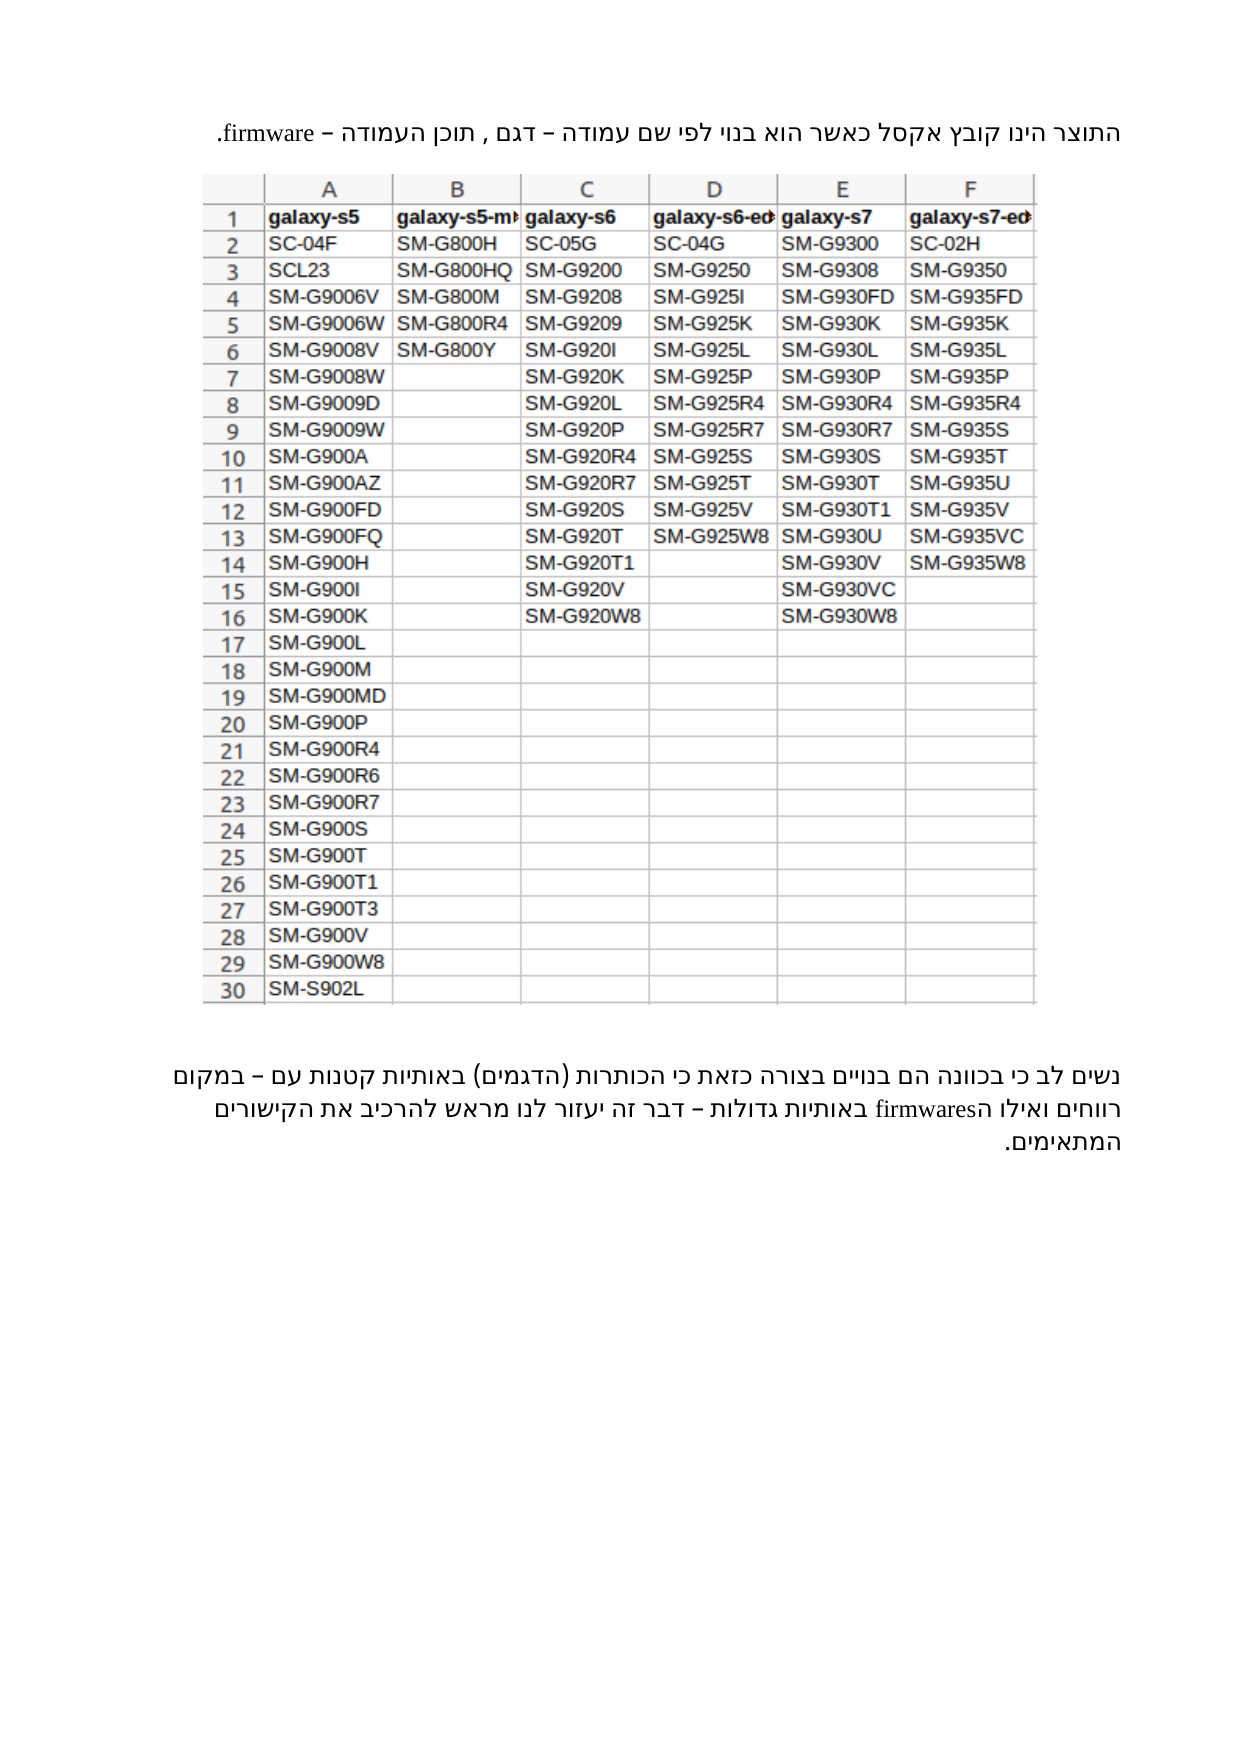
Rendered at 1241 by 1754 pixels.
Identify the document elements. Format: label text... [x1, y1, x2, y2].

text התוצר הינו קובץ אקסל כאשר הוא בנוי לפי שם עמודה – דגם , תוכן העמודה – firmware. [118, 118, 1122, 152]
text נשים לב כי בכוונה הם בנויים בצורה כזאת כי הכותרות (הדגמים) באותיות קטנות עם – במקום רווחים ואילו הfirmwares באותיות גדולות – דבר זה יעזור לנו מראש להרכיב את הקישורים המתאימים. [118, 1062, 1122, 1161]
picture [203, 174, 1038, 1005]
